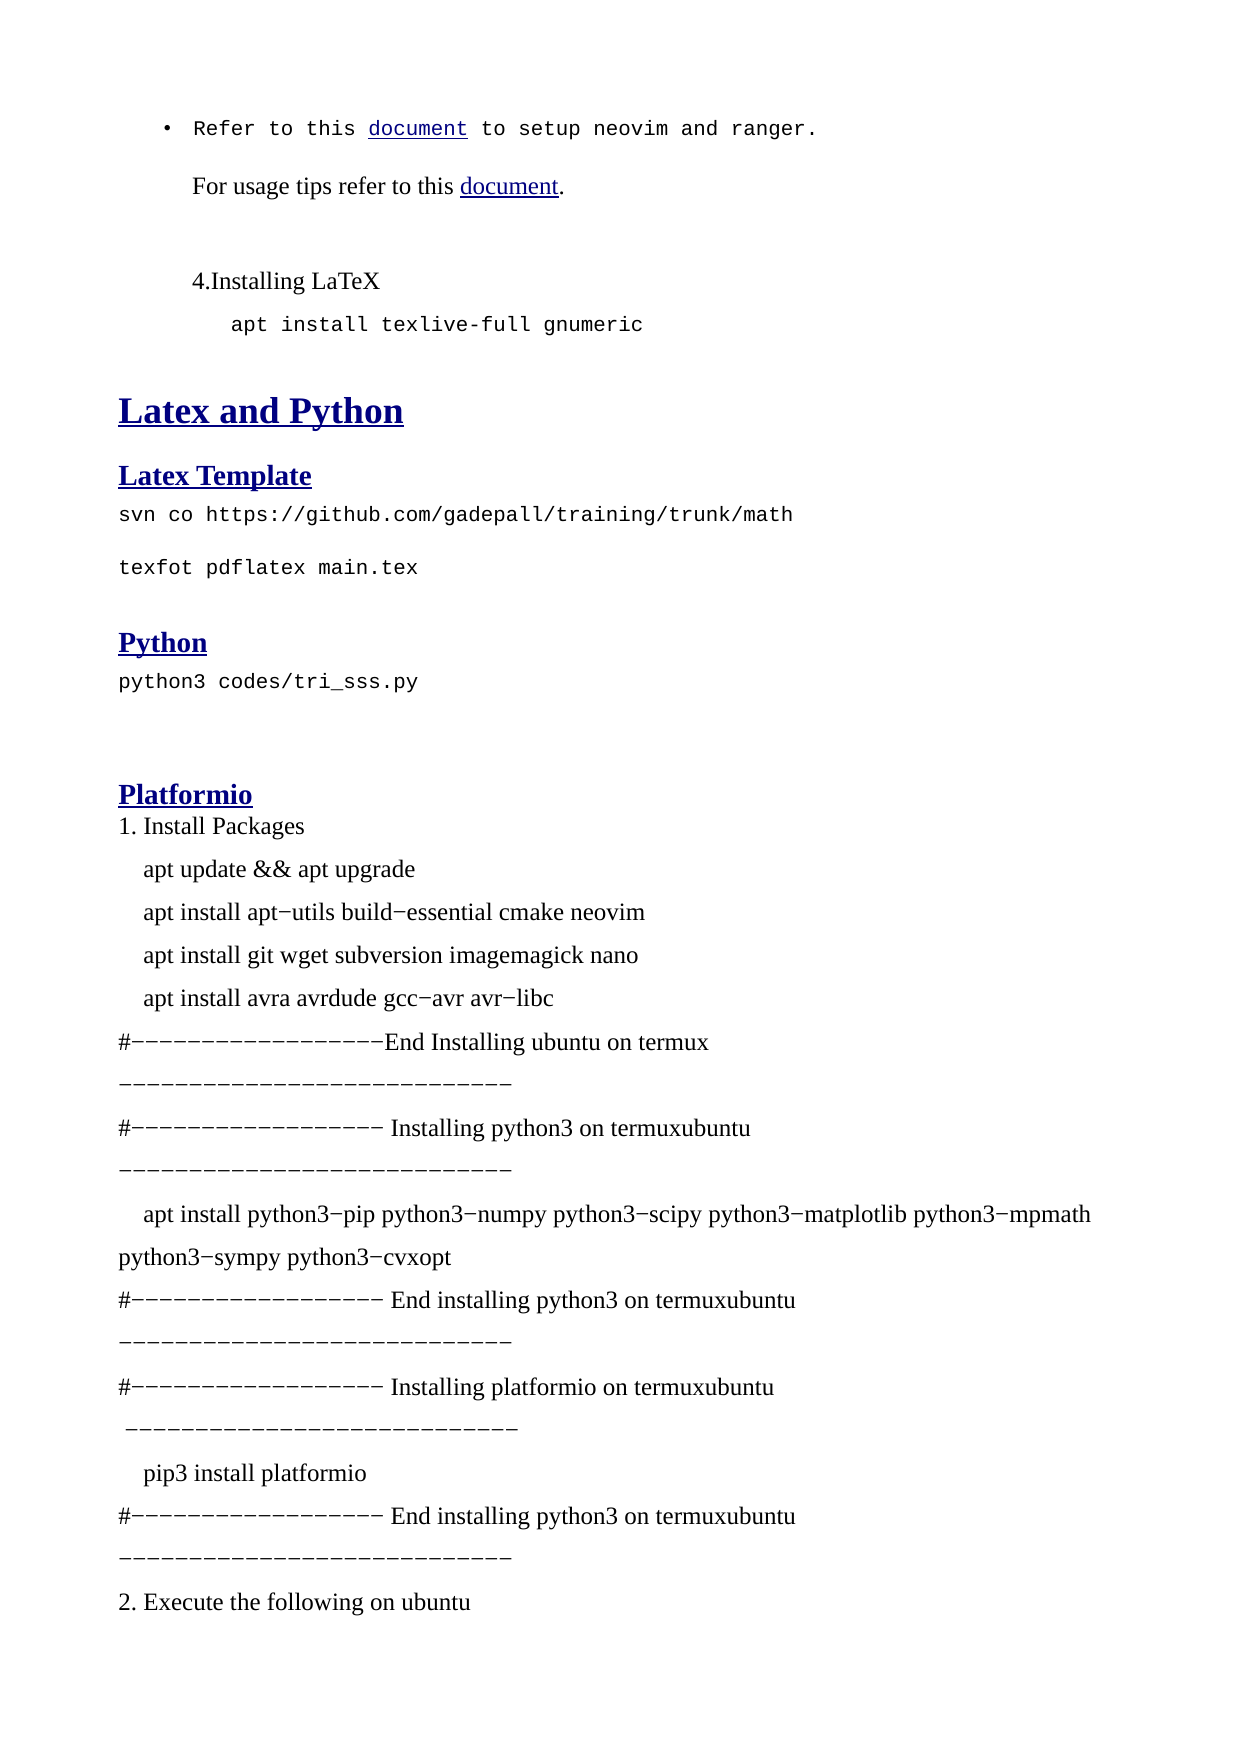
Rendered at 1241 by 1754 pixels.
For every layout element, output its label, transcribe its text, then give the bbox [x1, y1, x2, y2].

text #−−−−−−−−−−−−−−−−−−End Installing ubuntu on termux [118, 1027, 1122, 1055]
text −−−−−−−−−−−−−−−−−−−−−−−−−−−− [118, 1328, 1122, 1357]
text apt install apt−utils build−essential cmake neovim [118, 897, 1122, 926]
text −−−−−−−−−−−−−−−−−−−−−−−−−−−− [118, 1544, 1122, 1573]
subtitle Python [118, 625, 1122, 659]
list 4.Installing LaTeX [162, 266, 1122, 295]
text 2. Execute the following on ubuntu [118, 1587, 1122, 1616]
text python3 codes/tri_sss.py [118, 671, 1122, 695]
text #−−−−−−−−−−−−−−−−−− End installing python3 on termuxubuntu [118, 1285, 1122, 1314]
subtitle Latex and Python [118, 388, 1122, 431]
text −−−−−−−−−−−−−−−−−−−−−−−−−−−− [118, 1070, 1122, 1098]
text apt update && apt upgrade [118, 854, 1122, 883]
text Platformio [118, 777, 1122, 811]
text #−−−−−−−−−−−−−−−−−− Installing platformio on termuxubuntu [118, 1372, 1122, 1400]
text #−−−−−−−−−−−−−−−−−− Installing python3 on termuxubuntu [118, 1113, 1122, 1142]
text apt install texlive-full gnumeric [118, 314, 1122, 338]
subtitle Latex Template [118, 458, 1122, 492]
text apt install python3−pip python3−numpy python3−scipy python3−matplotlib python3−mpmath python3−sympy python3−cvxopt [118, 1199, 1122, 1271]
text −−−−−−−−−−−−−−−−−−−−−−−−−−−− [118, 1415, 1122, 1443]
text pip3 install platformio [118, 1458, 1122, 1487]
text −−−−−−−−−−−−−−−−−−−−−−−−−−−− [118, 1156, 1122, 1185]
text 1. Install Packages [118, 811, 1122, 840]
text texfot pdflatex main.tex [118, 557, 1122, 581]
text apt install git wget subversion imagemagick nano [118, 940, 1122, 969]
list Refer to this document to setup neovim and ranger. [164, 118, 1122, 142]
text svn co https://github.com/gadepall/training/trunk/math [118, 504, 1122, 528]
text #−−−−−−−−−−−−−−−−−− End installing python3 on termuxubuntu [118, 1501, 1122, 1530]
list For usage tips refer to this document. [162, 171, 1122, 200]
text apt install avra avrdude gcc−avr avr−libc [118, 983, 1122, 1012]
